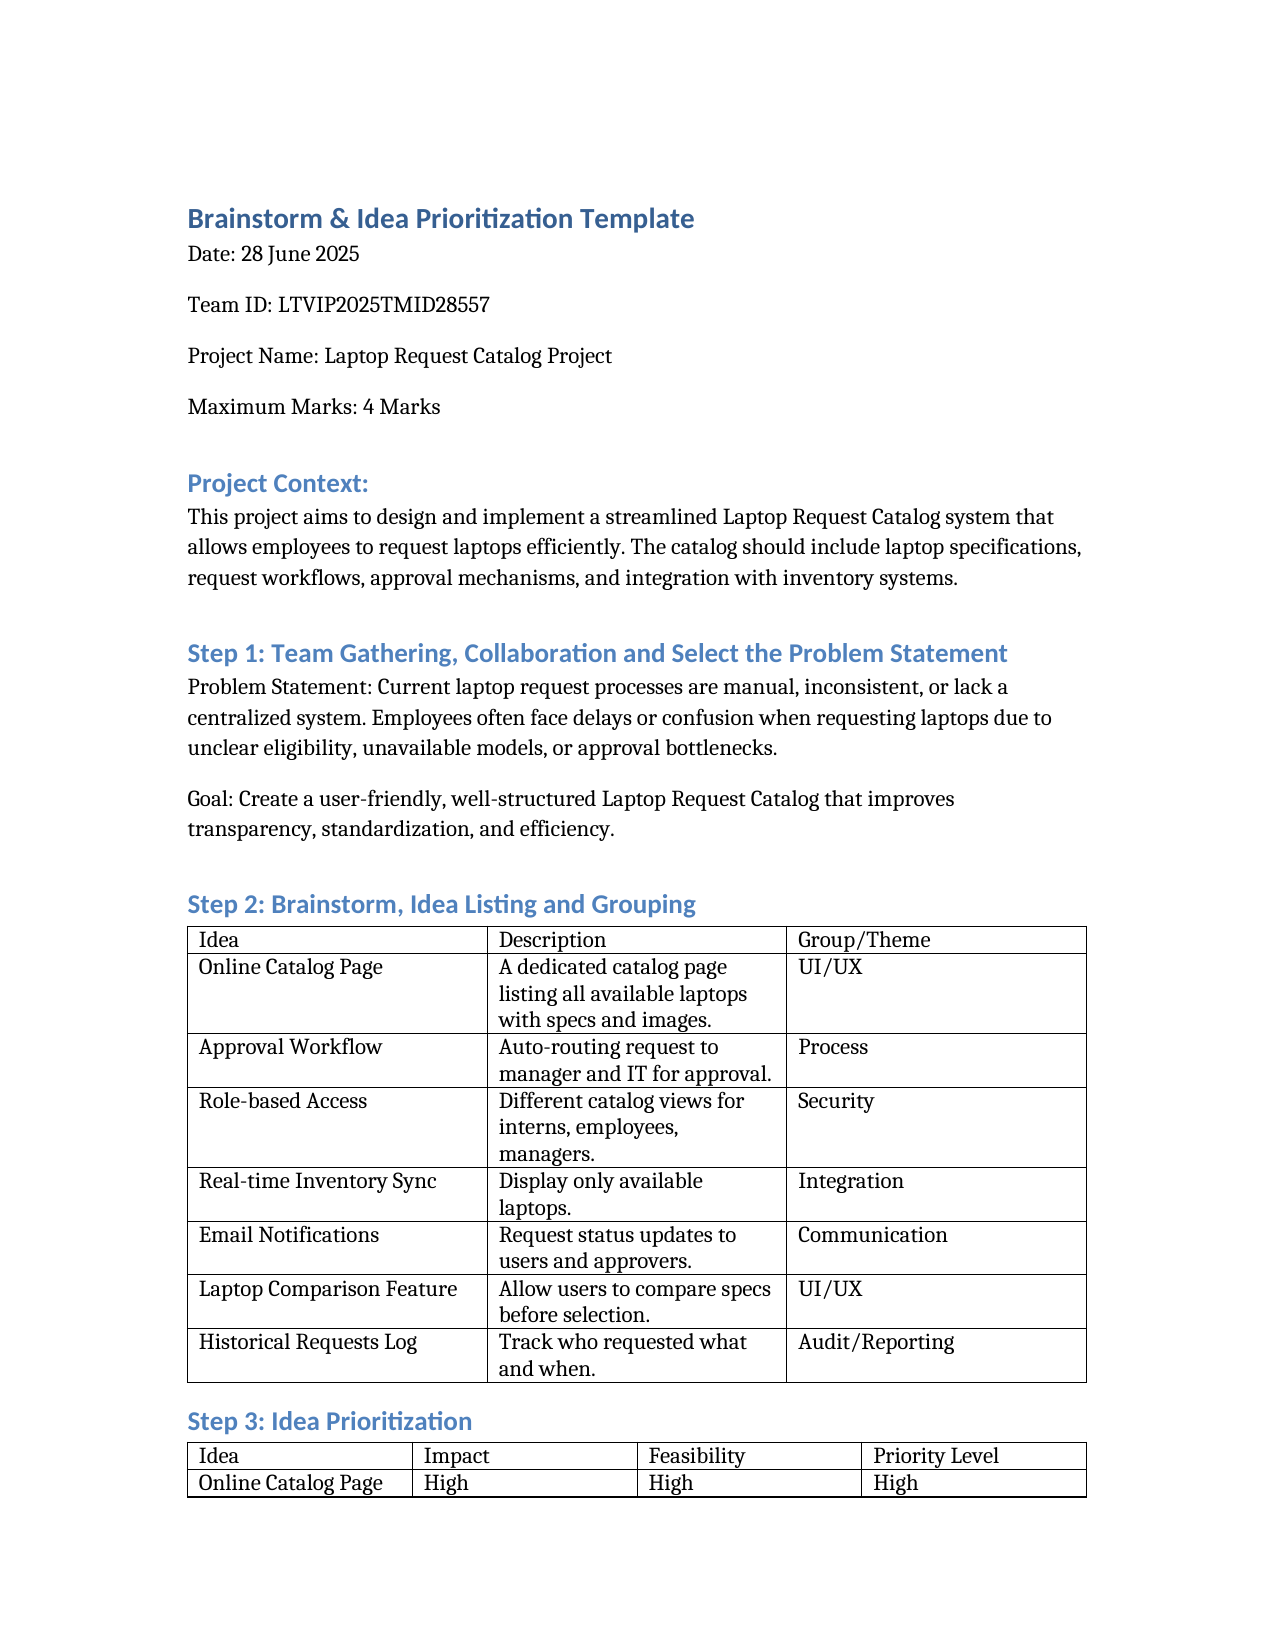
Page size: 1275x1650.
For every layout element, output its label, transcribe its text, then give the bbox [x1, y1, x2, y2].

table_cell Online Catalog Page [188, 954, 487, 1033]
table_cell High [862, 1470, 1086, 1496]
table_header Idea [188, 927, 487, 953]
table_cell Historical Requests Log [188, 1329, 487, 1382]
table_cell Auto-routing request to manager and IT for approval. [488, 1034, 786, 1087]
text Problem Statement: Current laptop request processes are manual, inconsistent, or lack a centralized system. Employees often face delays or confusion when requesting laptops due to unclear eligibility, unavailable models, or approval bottlenecks. [187, 674, 1087, 761]
table_header Impact [413, 1443, 637, 1469]
table_cell UI/UX [787, 954, 1086, 1033]
subtitle Step 1: Team Gathering, Collaboration and Select the Problem Statement [187, 636, 1087, 669]
text Goal: Create a user-friendly, well-structured Laptop Request Catalog that improves transparency, standardization, and efficiency. [187, 786, 1087, 842]
text Team ID: LTVIP2025TMID28557 [187, 292, 1087, 318]
table_cell Laptop Comparison Feature [188, 1275, 487, 1328]
subtitle Step 2: Brainstorm, Idea Listing and Grouping [187, 888, 1087, 921]
table_cell Allow users to compare specs before selection. [488, 1275, 786, 1328]
table_cell High [413, 1470, 637, 1496]
table_cell Process [787, 1034, 1086, 1087]
text This project aims to design and implement a streamlined Laptop Request Catalog system that allows employees to request laptops efficiently. The catalog should include laptop specifications, request workflows, approval mechanisms, and integration with inventory systems. [187, 504, 1087, 591]
table_header Feasibility [638, 1443, 861, 1469]
table_cell Real-time Inventory Sync [188, 1168, 487, 1221]
table_cell Online Catalog Page [188, 1470, 412, 1496]
text Project Name: Laptop Request Catalog Project [187, 343, 1087, 369]
table_header Priority Level [862, 1443, 1086, 1469]
table_cell Approval Workflow [188, 1034, 487, 1087]
table_cell Email Notifications [188, 1222, 487, 1274]
table_cell A dedicated catalog page listing all available laptops with specs and images. [488, 954, 786, 1033]
table_header Group/Theme [787, 927, 1086, 953]
table_cell Different catalog views for interns, employees, managers. [488, 1088, 786, 1167]
table_cell Request status updates to users and approvers. [488, 1222, 786, 1274]
table_header Description [488, 927, 786, 953]
subtitle Step 3: Idea Prioritization [187, 1404, 1087, 1437]
table_cell Security [787, 1088, 1086, 1167]
table_cell Communication [787, 1222, 1086, 1274]
subtitle Brainstorm & Idea Prioritization Template [187, 200, 1087, 236]
subtitle Project Context: [187, 466, 1087, 499]
table_cell UI/UX [787, 1275, 1086, 1328]
table_header Idea [188, 1443, 412, 1469]
table_cell Integration [787, 1168, 1086, 1221]
text Date: 28 June 2025 [187, 241, 1087, 267]
text Maximum Marks: 4 Marks [187, 394, 1087, 420]
table_cell Audit/Reporting [787, 1329, 1086, 1382]
table_cell Track who requested what and when. [488, 1329, 786, 1382]
table_cell High [638, 1470, 861, 1496]
table_cell Display only available laptops. [488, 1168, 786, 1221]
table_cell Role-based Access [188, 1088, 487, 1167]
